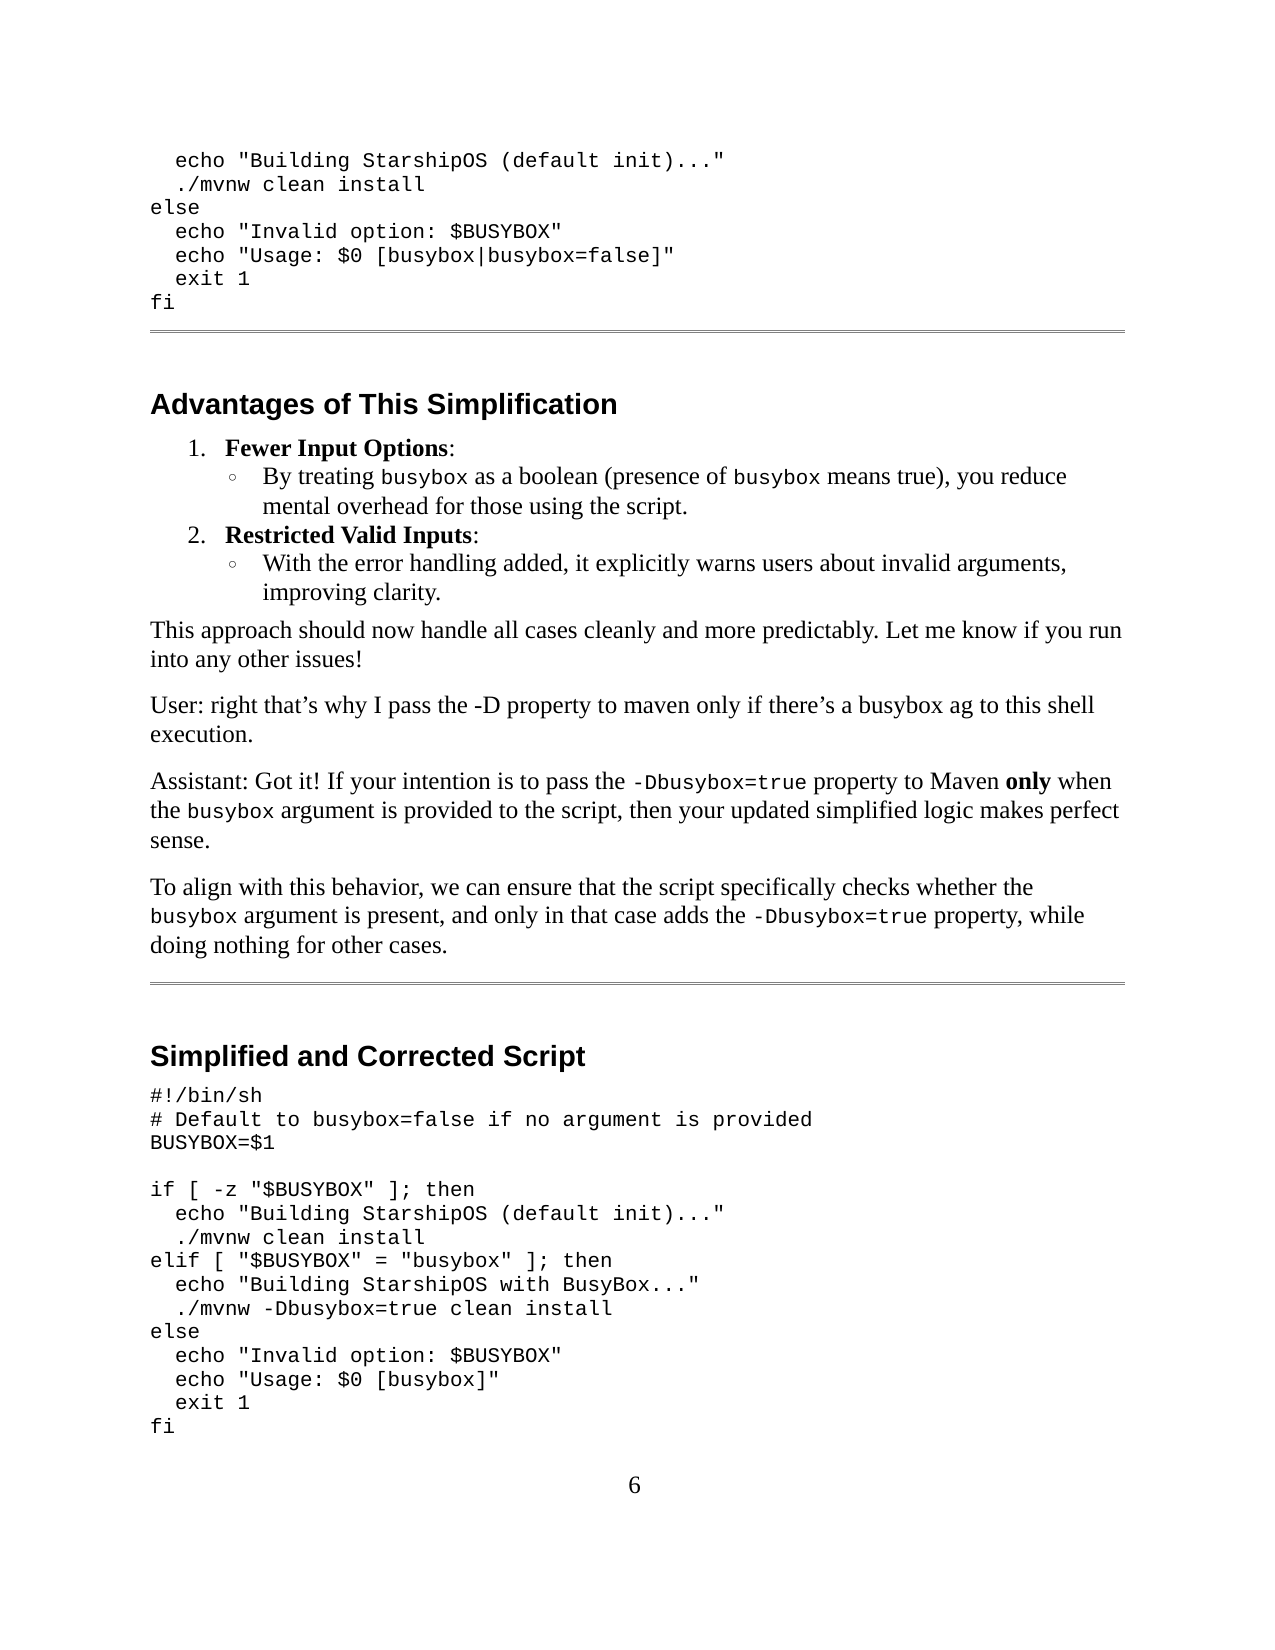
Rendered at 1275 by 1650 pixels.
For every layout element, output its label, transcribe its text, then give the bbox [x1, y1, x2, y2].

text fi [150, 1416, 1125, 1439]
text else [150, 1321, 1125, 1345]
text echo "Building StarshipOS with BusyBox..." [150, 1274, 1125, 1298]
list With the error handling added, it explicitly warns users about invalid arguments, improving clarity. [225, 548, 1125, 606]
list By treating busybox as a boolean (presence of busybox means true), you reduce mental overhead for those using the script. [225, 461, 1125, 520]
text # Default to busybox=false if no argument is provided [150, 1108, 1125, 1132]
subtitle Simplified and Corrected Script [150, 1039, 1125, 1072]
text This approach should now handle all cases cleanly and more predictably. Let me know if you run into any other issues! [150, 615, 1125, 672]
list Fewer Input Options: [187, 433, 1125, 461]
subtitle Advantages of This Simplification [150, 387, 1125, 420]
text echo "Building StarshipOS (default init)..." [150, 1203, 1125, 1227]
text echo "Usage: $0 [busybox|busybox=false]" [150, 244, 1125, 268]
text echo "Invalid option: $BUSYBOX" [150, 1345, 1125, 1369]
text exit 1 [150, 1392, 1125, 1416]
text ./mvnw -Dbusybox=true clean install [150, 1298, 1125, 1321]
text #!/bin/sh [150, 1085, 1125, 1108]
text Assistant: Got it! If your intention is to pass the -Dbusybox=true property to Maven only when the busybox argument is provided to the script, then your updated simplified logic makes perfect sense. [150, 766, 1125, 854]
text BUSYBOX=$1 [150, 1132, 1125, 1156]
text echo "Invalid option: $BUSYBOX" [150, 221, 1125, 244]
text exit 1 [150, 268, 1125, 292]
text To align with this behavior, we can ensure that the script specifically checks whether the busybox argument is present, and only in that case adds the -Dbusybox=true property, while doing nothing for other cases. [150, 872, 1125, 959]
text else [150, 197, 1125, 221]
text ./mvnw clean install [150, 1227, 1125, 1250]
text if [ -z "$BUSYBOX" ]; then [150, 1179, 1125, 1203]
text elif [ "$BUSYBOX" = "busybox" ]; then [150, 1250, 1125, 1274]
text ./mvnw clean install [150, 174, 1125, 197]
text User: right that’s why I pass the -D property to maven only if there’s a busybox ag to this shell execution. [150, 690, 1125, 748]
text echo "Building StarshipOS (default init)..." [150, 150, 1125, 174]
text echo "Usage: $0 [busybox]" [150, 1369, 1125, 1392]
text fi [150, 292, 1125, 316]
list Restricted Valid Inputs: [187, 520, 1125, 548]
